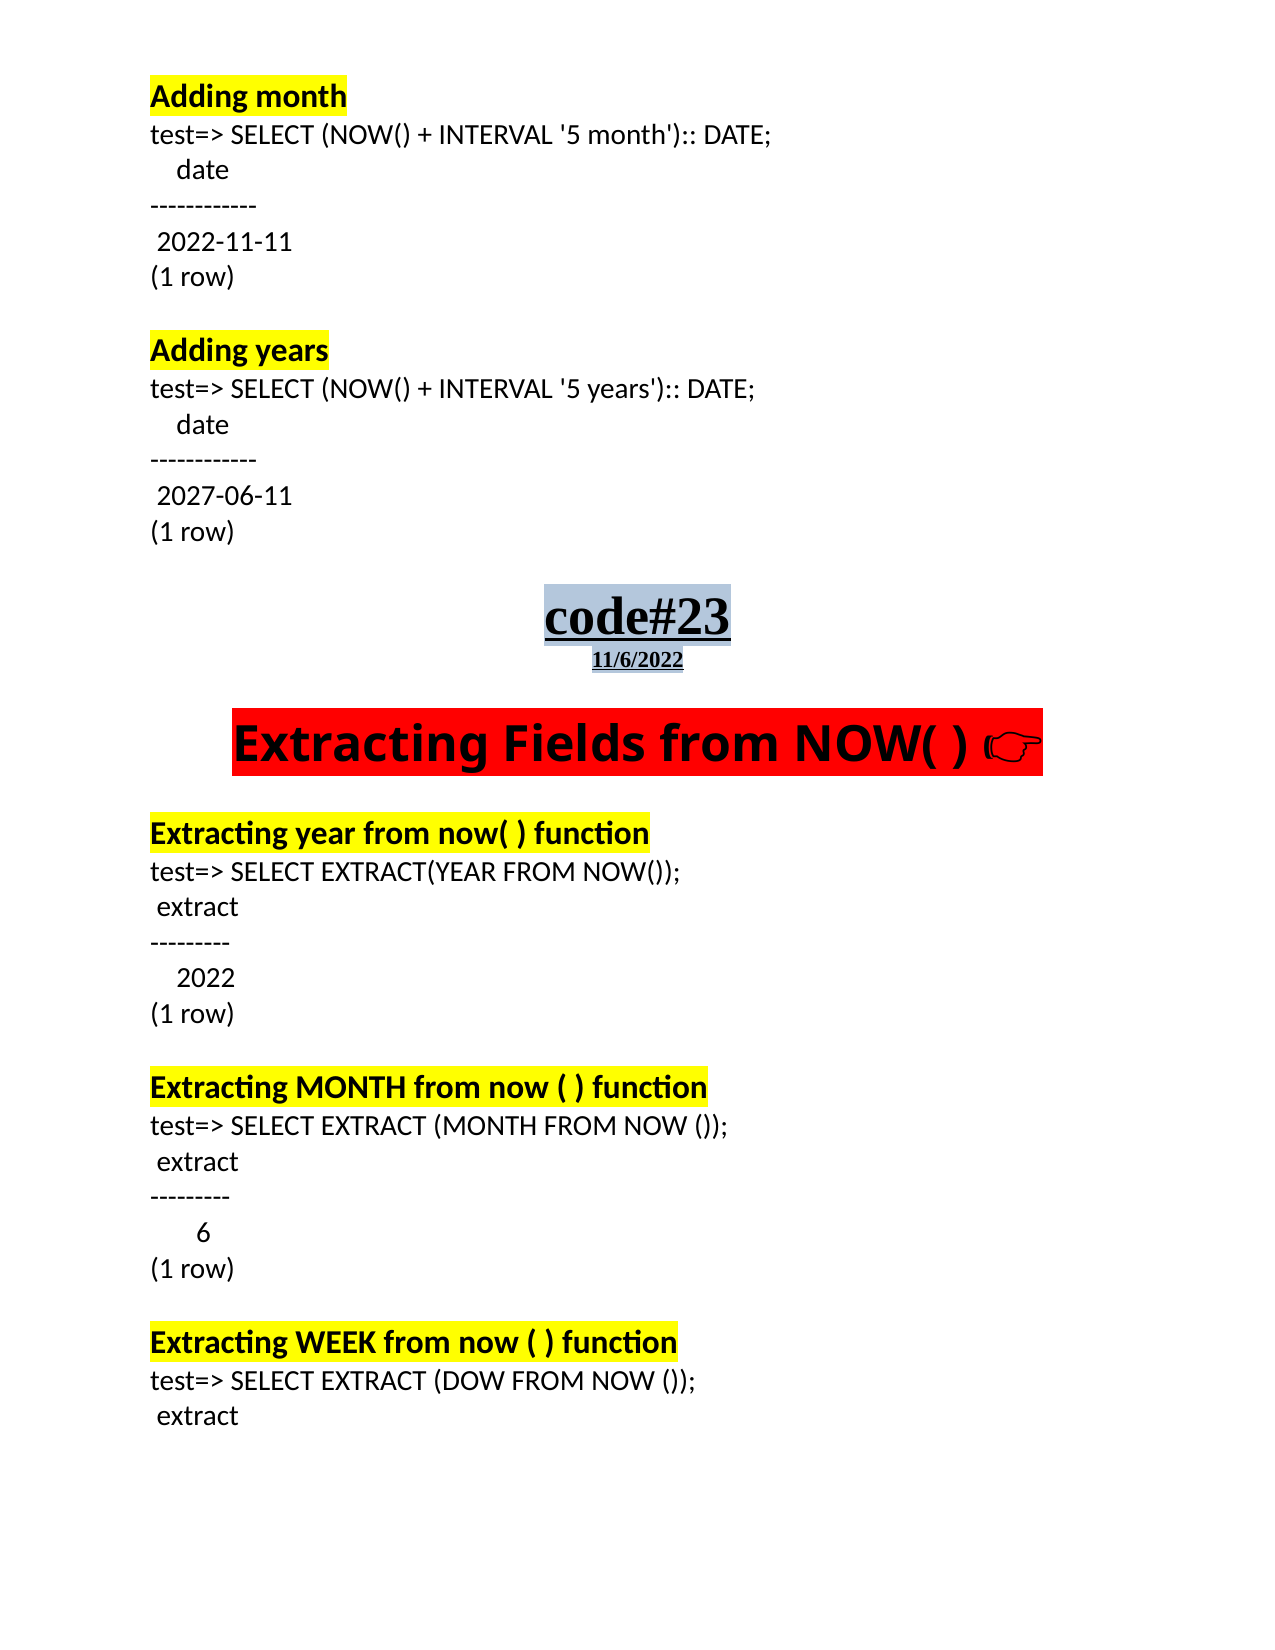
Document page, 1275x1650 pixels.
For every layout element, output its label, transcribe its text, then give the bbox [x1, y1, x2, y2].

text 6 [150, 1214, 1125, 1250]
text Extracting MONTH from now ( ) function [150, 1066, 1125, 1107]
text extract [150, 888, 1125, 924]
text Extracting Fields from NOW( ) 👉 [150, 708, 1125, 776]
text (1 row) [150, 1250, 1125, 1285]
text Adding month [150, 75, 1125, 116]
text ------------ [150, 187, 1125, 223]
text Adding years [150, 329, 1125, 370]
text date [150, 151, 1125, 187]
text (1 row) [150, 995, 1125, 1031]
text test=> SELECT EXTRACT(YEAR FROM NOW()); [150, 853, 1125, 888]
text extract [150, 1397, 1125, 1433]
text ------------ [150, 441, 1125, 477]
text date [150, 406, 1125, 441]
text 2022-11-11 [150, 223, 1125, 258]
text (1 row) [150, 258, 1125, 294]
text Extracting year from now( ) function [150, 812, 1125, 853]
text extract [150, 1143, 1125, 1178]
text 11/6/2022 [150, 646, 1125, 673]
text code#23 [150, 584, 1125, 646]
text --------- [150, 1178, 1125, 1214]
text 2027-06-11 [150, 477, 1125, 513]
text --------- [150, 924, 1125, 959]
text Extracting WEEK from now ( ) function [150, 1321, 1125, 1362]
text (1 row) [150, 513, 1125, 548]
text test=> SELECT (NOW() + INTERVAL '5 years'):: DATE; [150, 370, 1125, 406]
text test=> SELECT EXTRACT (MONTH FROM NOW ()); [150, 1107, 1125, 1143]
text test=> SELECT (NOW() + INTERVAL '5 month'):: DATE; [150, 116, 1125, 151]
text 2022 [150, 959, 1125, 995]
text test=> SELECT EXTRACT (DOW FROM NOW ()); [150, 1362, 1125, 1397]
